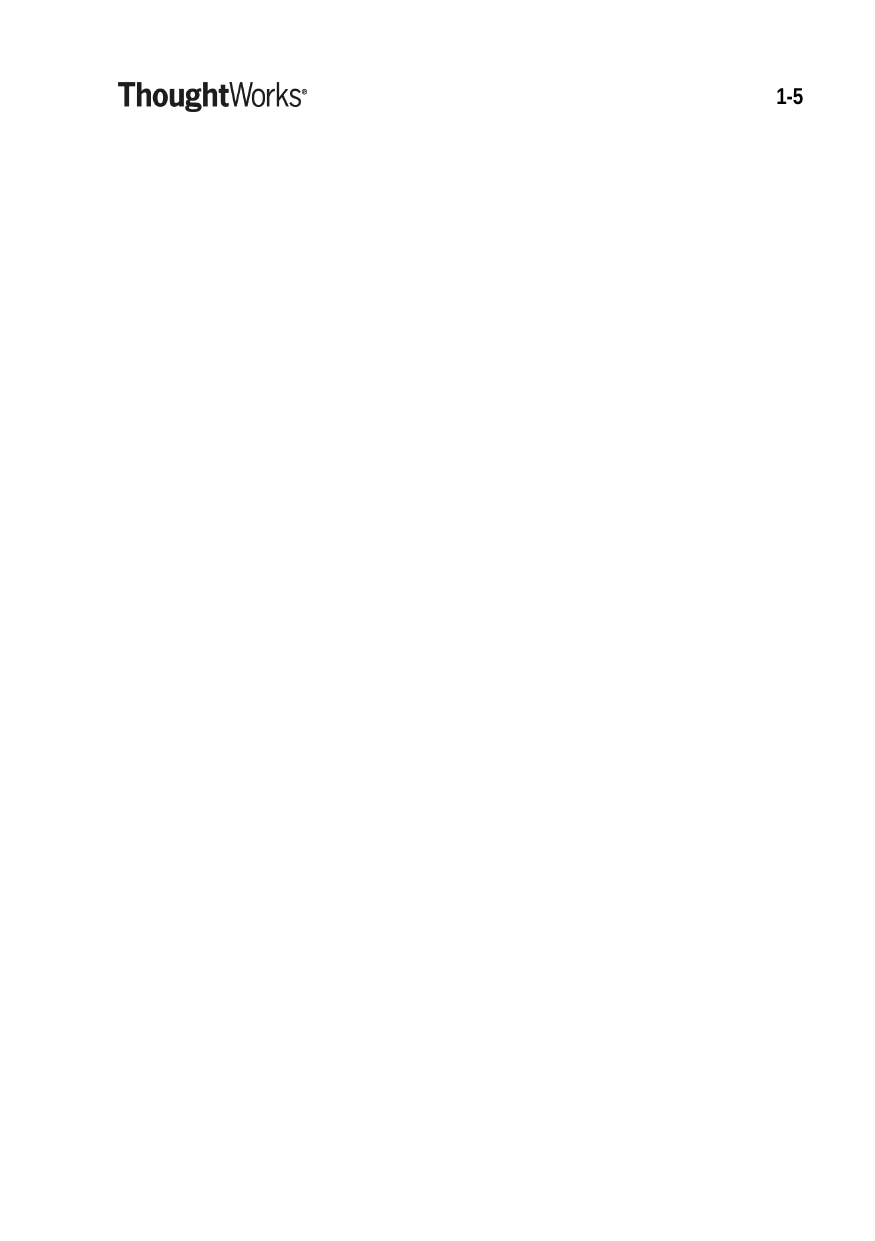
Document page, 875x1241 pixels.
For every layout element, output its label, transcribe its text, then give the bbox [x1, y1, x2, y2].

text 1-5 [685, 83, 803, 109]
picture [118, 82, 307, 112]
